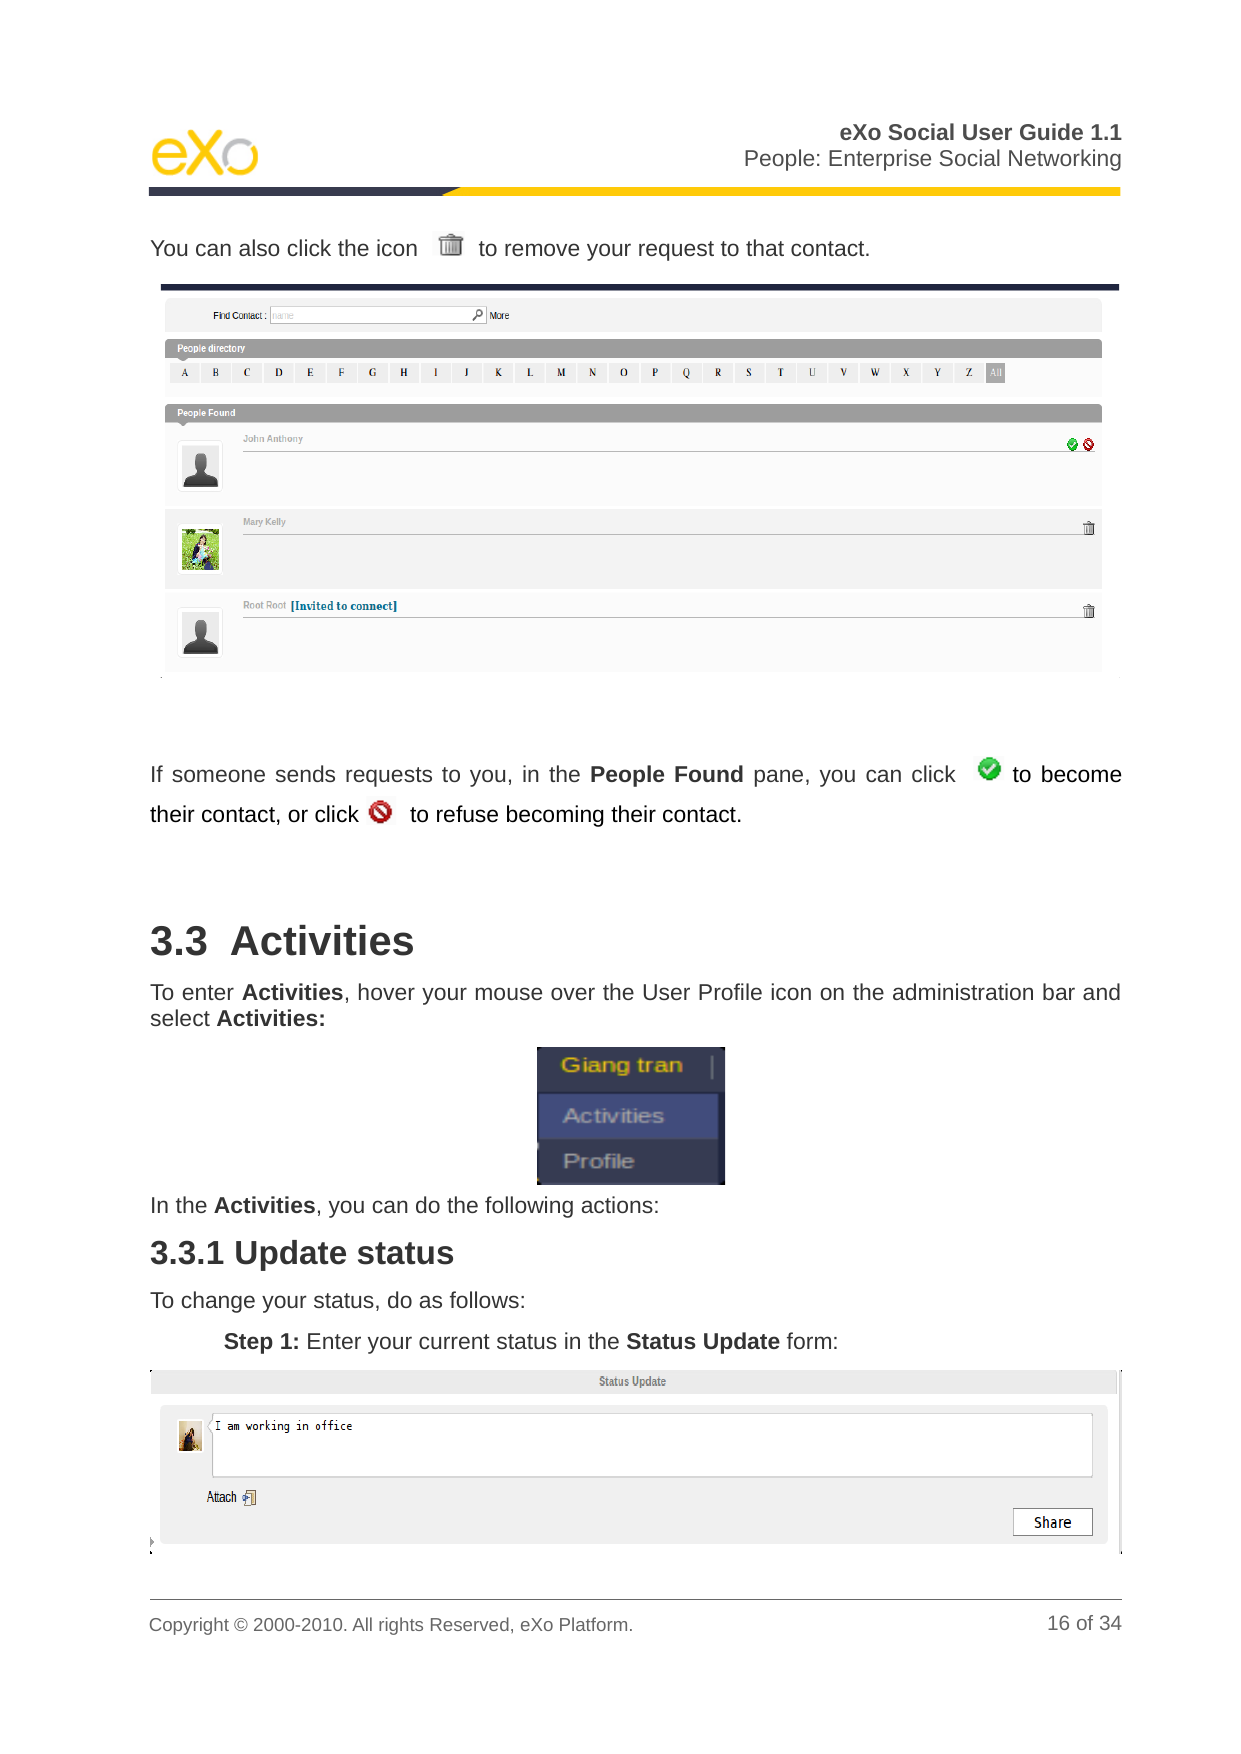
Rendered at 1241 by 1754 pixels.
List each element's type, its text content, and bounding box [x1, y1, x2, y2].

picture [150, 1370, 1122, 1554]
picture [431, 231, 465, 261]
picture [366, 796, 397, 825]
picture [152, 129, 259, 176]
picture [537, 1047, 725, 1185]
text You can also click the icon to remove your request to that contact. [150, 223, 1122, 268]
subtitle Update status [150, 1233, 1122, 1272]
text Step 1: Enter your current status in the Status Update form: [150, 1328, 1122, 1354]
text To change your status, do as follows: [150, 1287, 1122, 1313]
text To enter Activities, hover your mouse over the User Profile icon on the administration bar and select Activities: [150, 979, 1122, 1032]
picture [148, 187, 1121, 196]
picture [972, 756, 1005, 782]
subtitle Activities [150, 916, 1122, 964]
list If someone sends requests to you, in the People Found pane, you can click to become their contact, or click to refuse becoming their contact. [112, 749, 1122, 832]
picture [160, 284, 1120, 678]
